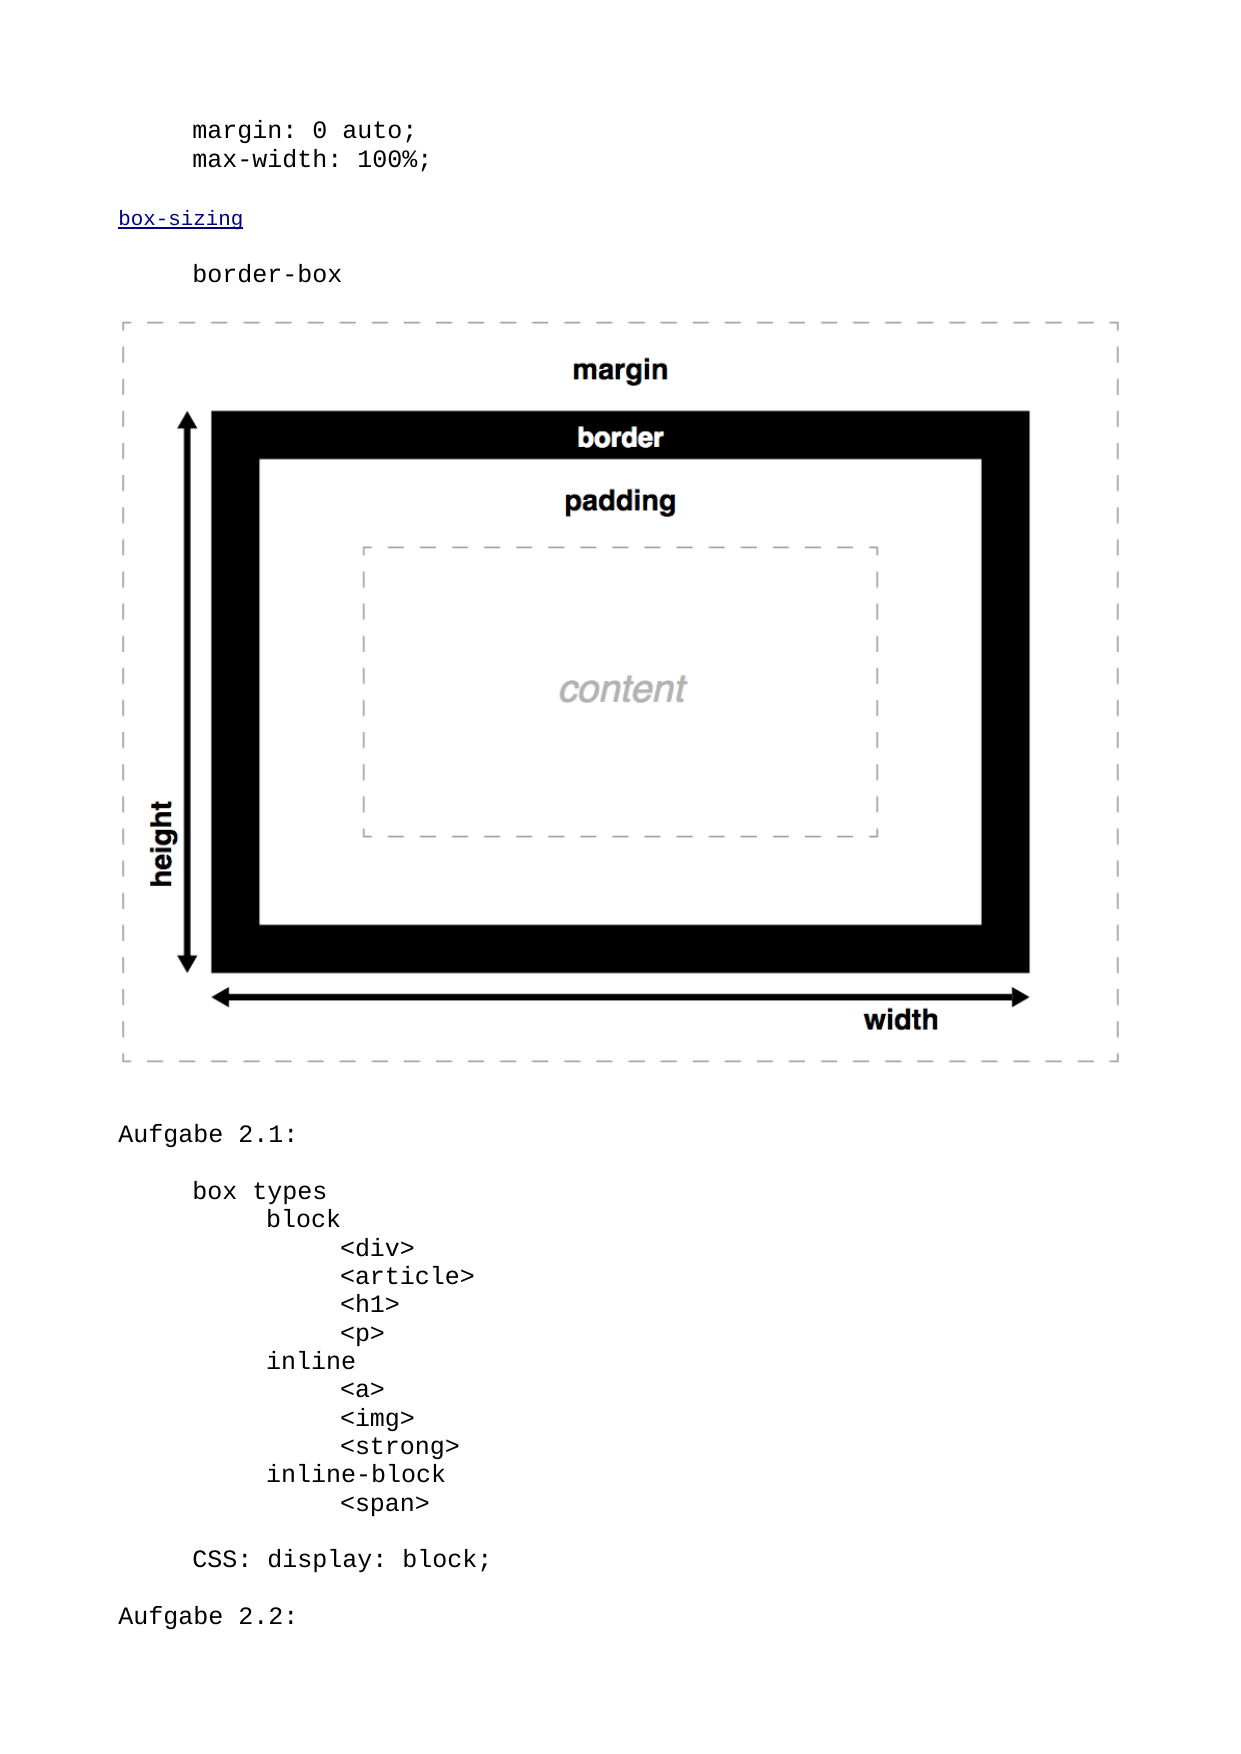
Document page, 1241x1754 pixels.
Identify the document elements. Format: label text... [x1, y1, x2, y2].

text <p> [118, 1320, 1122, 1348]
text <strong> [118, 1433, 1122, 1462]
picture [118, 318, 1123, 1066]
text inline [118, 1348, 1122, 1377]
text margin: 0 auto; [118, 118, 1122, 146]
text Aufgabe 2.2: [118, 1603, 1122, 1632]
text <h1> [118, 1292, 1122, 1320]
text box types [118, 1178, 1122, 1207]
text <span> [118, 1490, 1122, 1518]
text block [118, 1207, 1122, 1235]
text CSS: display: block; [118, 1547, 1122, 1575]
text Aufgabe 2.1: [118, 1122, 1122, 1150]
text box-sizing [118, 204, 1122, 233]
text inline-block [118, 1462, 1122, 1490]
text <a> [118, 1377, 1122, 1405]
text <article> [118, 1263, 1122, 1292]
text max-width: 100%; [118, 146, 1122, 175]
text <div> [118, 1235, 1122, 1263]
text <img> [118, 1405, 1122, 1433]
text border-box [118, 262, 1122, 290]
